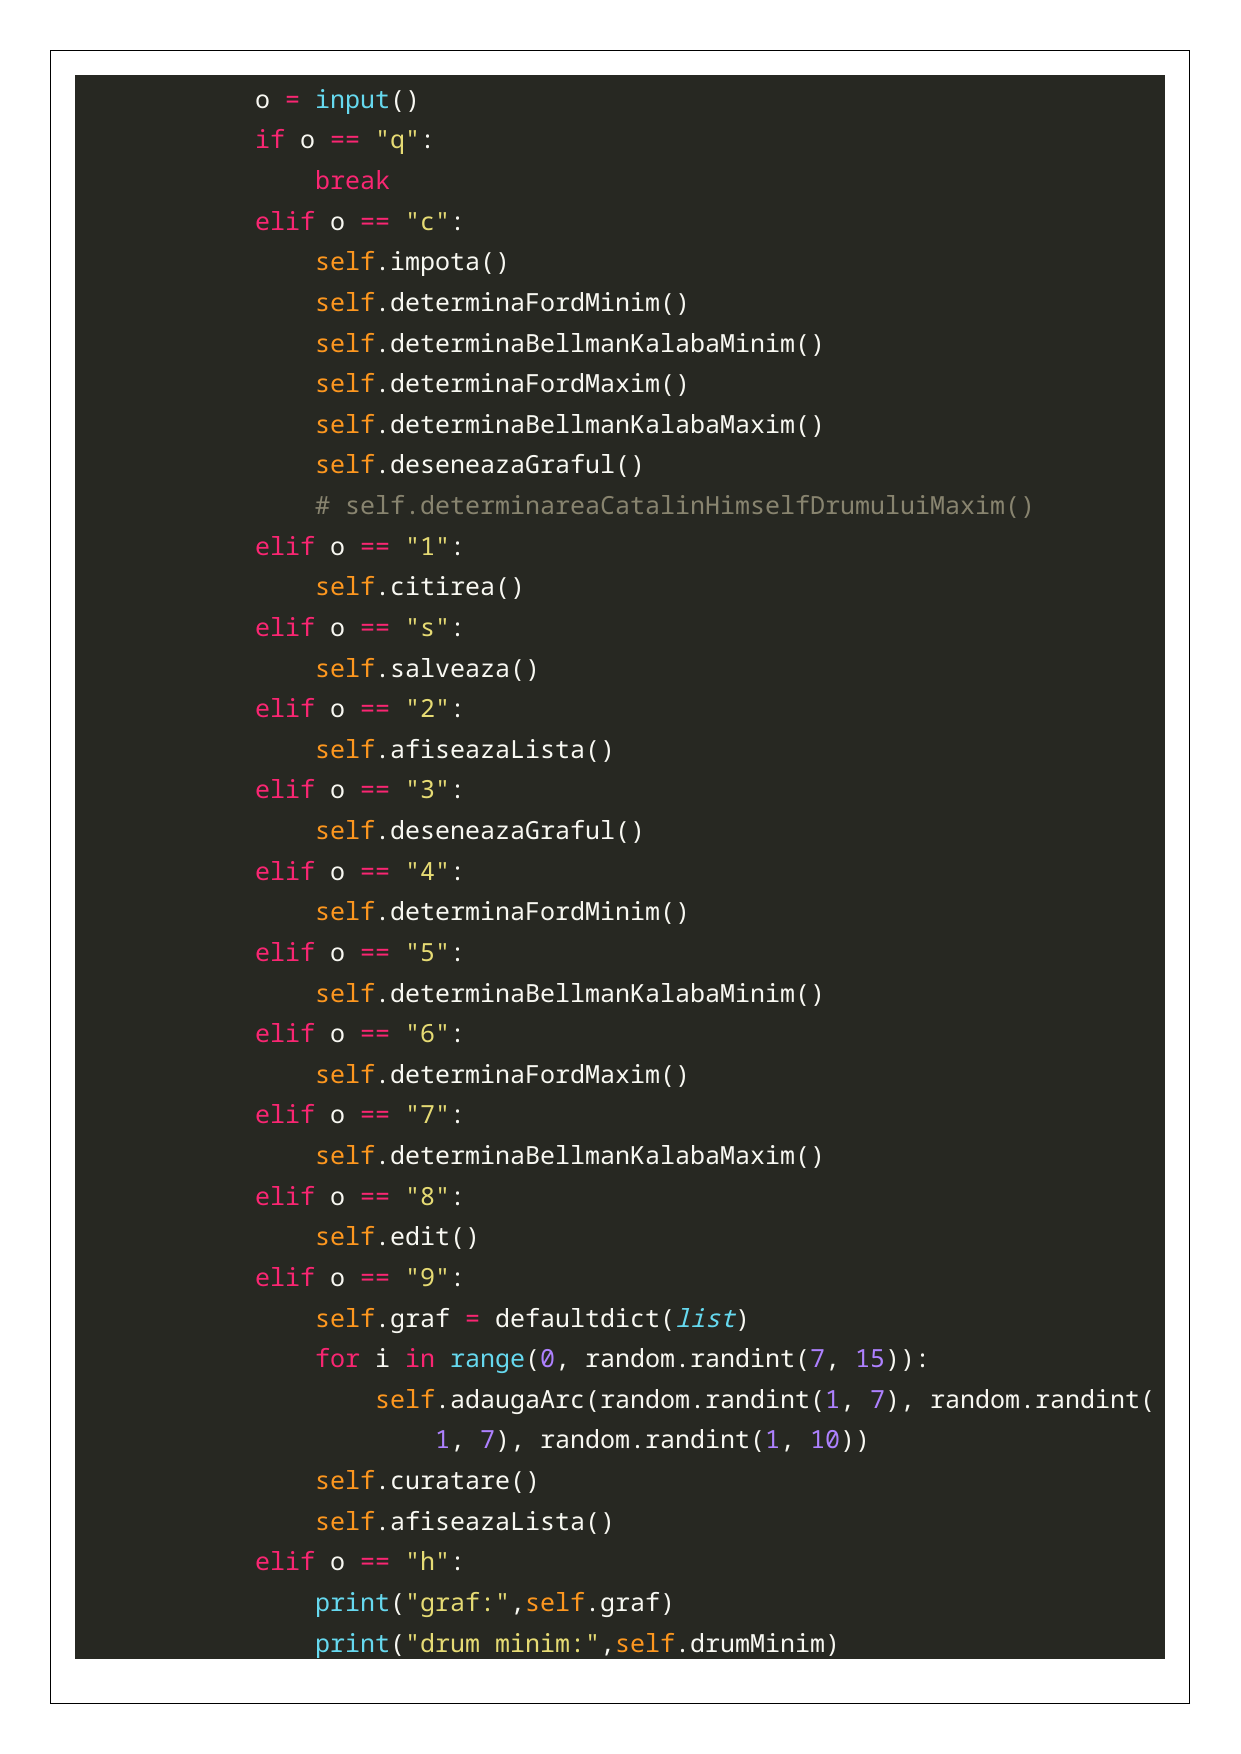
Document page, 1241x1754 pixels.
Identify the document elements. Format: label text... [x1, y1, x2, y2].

text 1, 7), random.randint(1, 10)) [75, 1416, 1165, 1456]
text print("drum minim:",self.drumMinim) [75, 1619, 1165, 1659]
text elif o == "4": [75, 847, 1165, 887]
text elif o == "8": [75, 1172, 1165, 1212]
text self.determinaBellmanKalabaMinim() [75, 969, 1165, 1009]
text elif o == "7": [75, 1091, 1165, 1131]
text self.determinaBellmanKalabaMinim() [75, 319, 1165, 359]
text elif o == "c": [75, 197, 1165, 237]
text self.deseneazaGraful() [75, 441, 1165, 481]
text if o == "q": [75, 116, 1165, 156]
text elif o == "9": [75, 1253, 1165, 1294]
text self.graf = defaultdict(list) [75, 1294, 1165, 1334]
text self.determinaBellmanKalabaMaxim() [75, 400, 1165, 441]
text self.determinaFordMaxim() [75, 359, 1165, 400]
text self.adaugaArc(random.randint(1, 7), random.randint( [75, 1375, 1165, 1416]
text self.citirea() [75, 562, 1165, 603]
text self.salveaza() [75, 644, 1165, 684]
text elif o == "3": [75, 766, 1165, 806]
text self.deseneazaGraful() [75, 806, 1165, 847]
text self.afiseazaLista() [75, 1497, 1165, 1537]
text o = input() [75, 75, 1165, 116]
text self.edit() [75, 1212, 1165, 1253]
text elif o == "1": [75, 522, 1165, 562]
text self.determinaFordMinim() [75, 887, 1165, 928]
text self.determinaBellmanKalabaMaxim() [75, 1131, 1165, 1172]
text self.curatare() [75, 1456, 1165, 1497]
text self.impota() [75, 237, 1165, 278]
text # self.determinareaCatalinHimselfDrumuluiMaxim() [75, 481, 1165, 522]
text break [75, 156, 1165, 197]
text self.determinaFordMaxim() [75, 1050, 1165, 1091]
text elif o == "5": [75, 928, 1165, 969]
text for i in range(0, random.randint(7, 15)): [75, 1334, 1165, 1375]
text elif o == "h": [75, 1537, 1165, 1578]
text elif o == "s": [75, 603, 1165, 644]
text print("graf:",self.graf) [75, 1578, 1165, 1619]
text elif o == "6": [75, 1009, 1165, 1050]
text elif o == "2": [75, 684, 1165, 725]
text self.afiseazaLista() [75, 725, 1165, 766]
text self.determinaFordMinim() [75, 278, 1165, 319]
